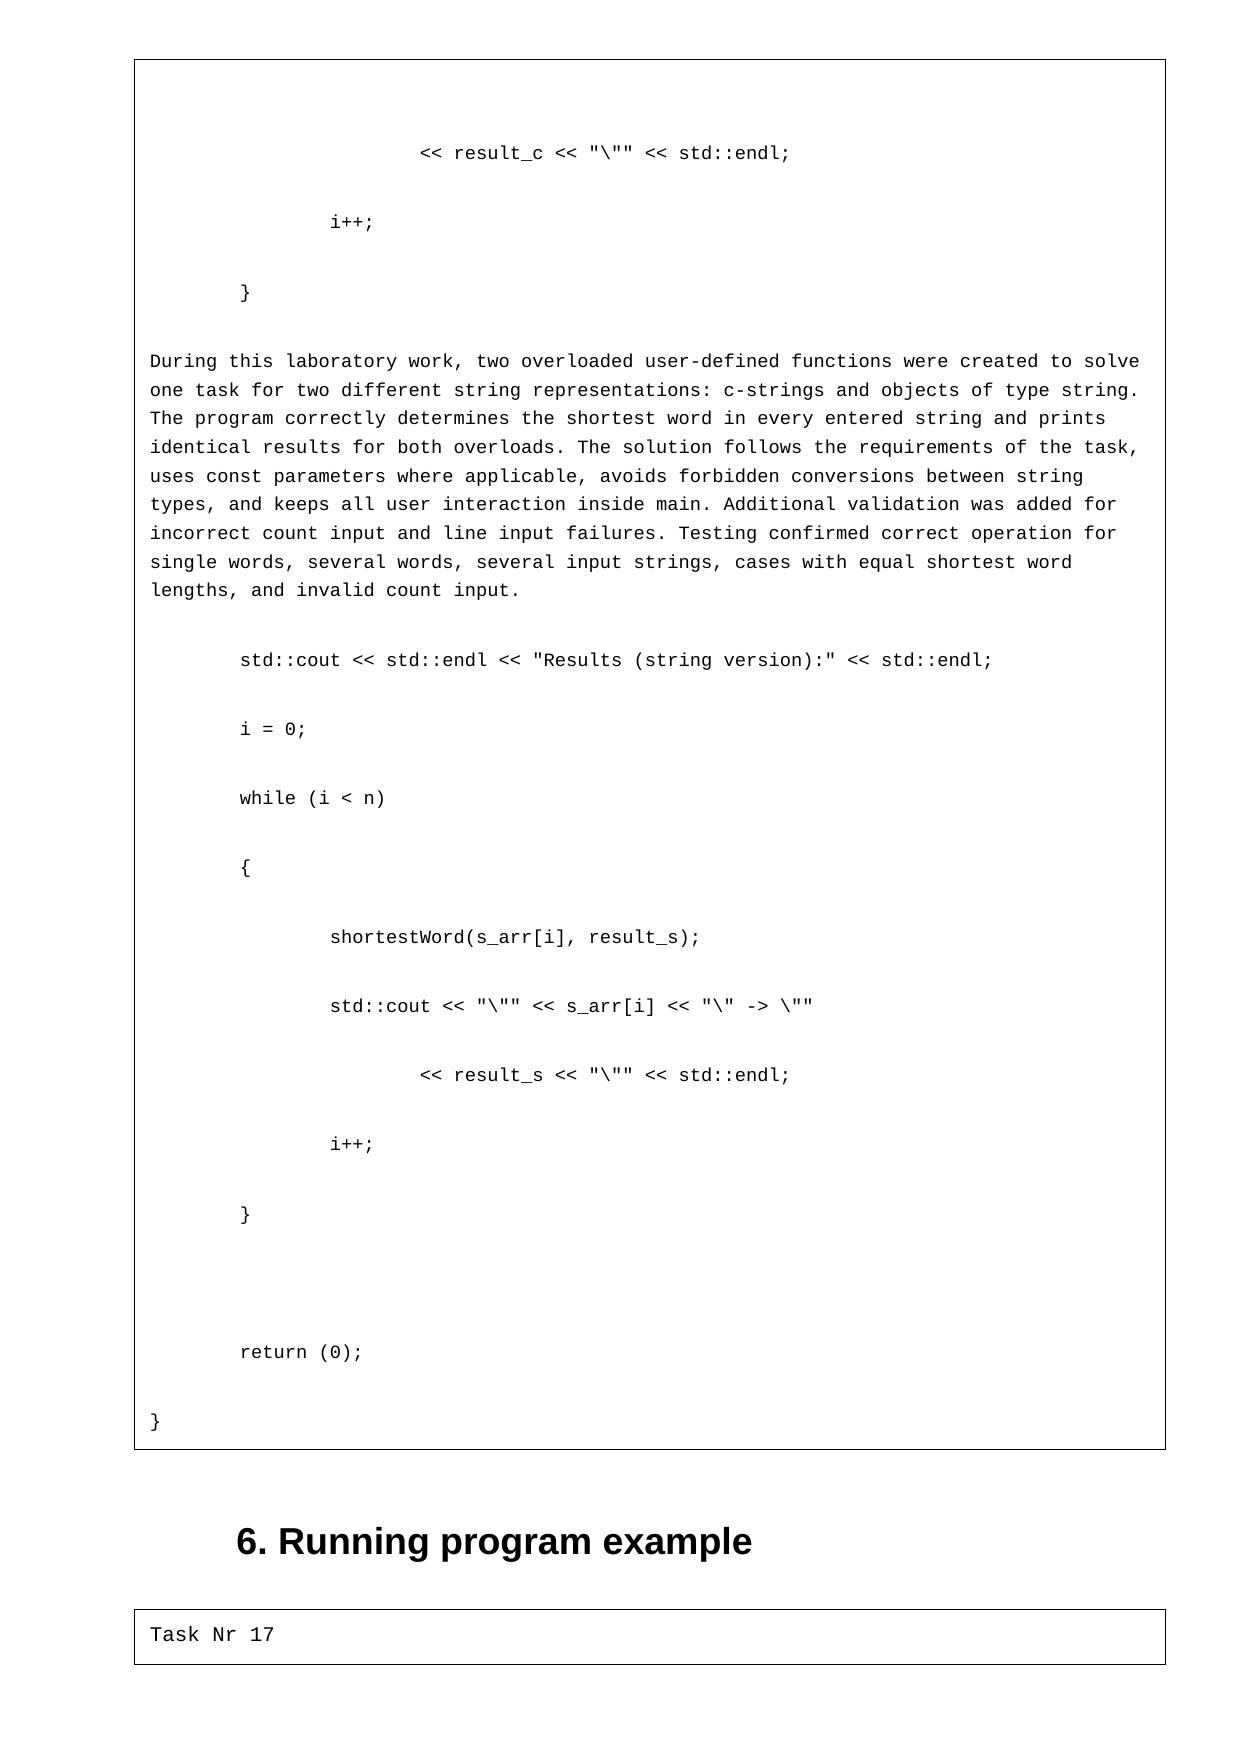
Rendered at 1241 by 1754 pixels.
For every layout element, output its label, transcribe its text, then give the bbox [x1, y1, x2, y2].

text } [135, 1189, 1165, 1226]
text std::cout << "\"" << s_arr[i] << "\" -> \"" [135, 981, 1165, 1018]
text } [135, 267, 1165, 304]
text std::cout << std::endl << "Results (string version):" << std::endl; [135, 634, 1165, 672]
text shortestWord(s_arr[i], result_s); [135, 912, 1165, 949]
text i++; [135, 198, 1165, 234]
text i++; [135, 1119, 1165, 1156]
text return (0); [135, 1327, 1165, 1364]
text while (i < n) [135, 773, 1165, 810]
text << result_c << "\"" << std::endl; [135, 128, 1165, 165]
subtitle 6. Running program example [236, 1519, 1063, 1562]
text } [135, 1397, 1165, 1449]
text During this laboratory work, two overloaded user-defined functions were created to solve one task for two different string representations: c-strings and objects of type string. The program correctly determines the shortest word in every entered string and prints identical results for both overloads. The solution follows the requirements of the task, uses const parameters where applicable, avoids forbidden conversions between string types, and keeps all user interaction inside main. Additional validation was added for incorrect count input and line input failures. Testing confirmed correct operation for single words, several words, several input strings, cases with equal shortest word lengths, and invalid count input. [135, 336, 1165, 602]
text Task Nr 17 [135, 1610, 1165, 1664]
text i = 0; [135, 704, 1165, 741]
text { [135, 842, 1165, 879]
text << result_s << "\"" << std::endl; [135, 1050, 1165, 1087]
